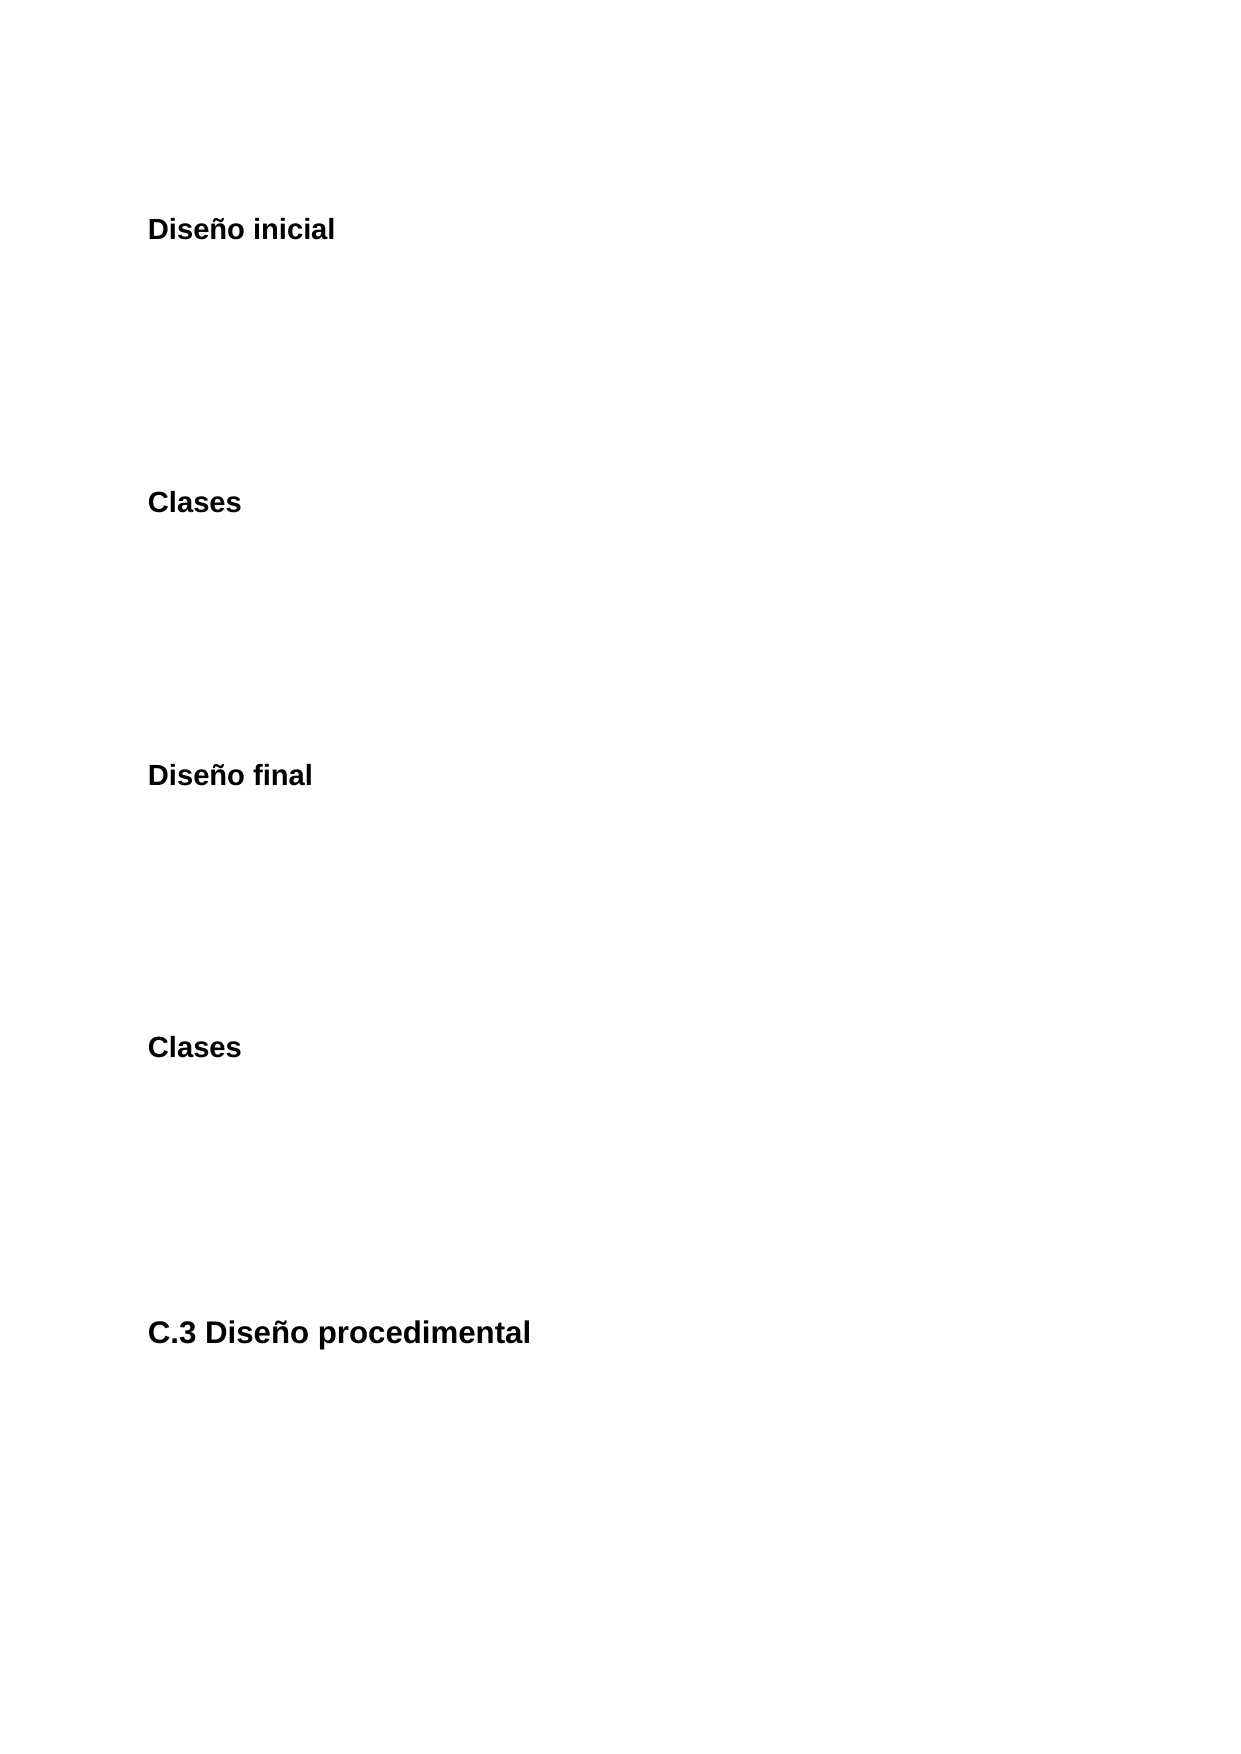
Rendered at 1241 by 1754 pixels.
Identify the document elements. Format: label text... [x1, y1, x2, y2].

subtitle Diseño inicial [148, 212, 1122, 246]
subtitle Clases [148, 1030, 1122, 1064]
subtitle Clases [148, 485, 1122, 518]
subtitle Diseño final [148, 758, 1122, 791]
subtitle C.3 Diseño procedimental [148, 1314, 1122, 1349]
